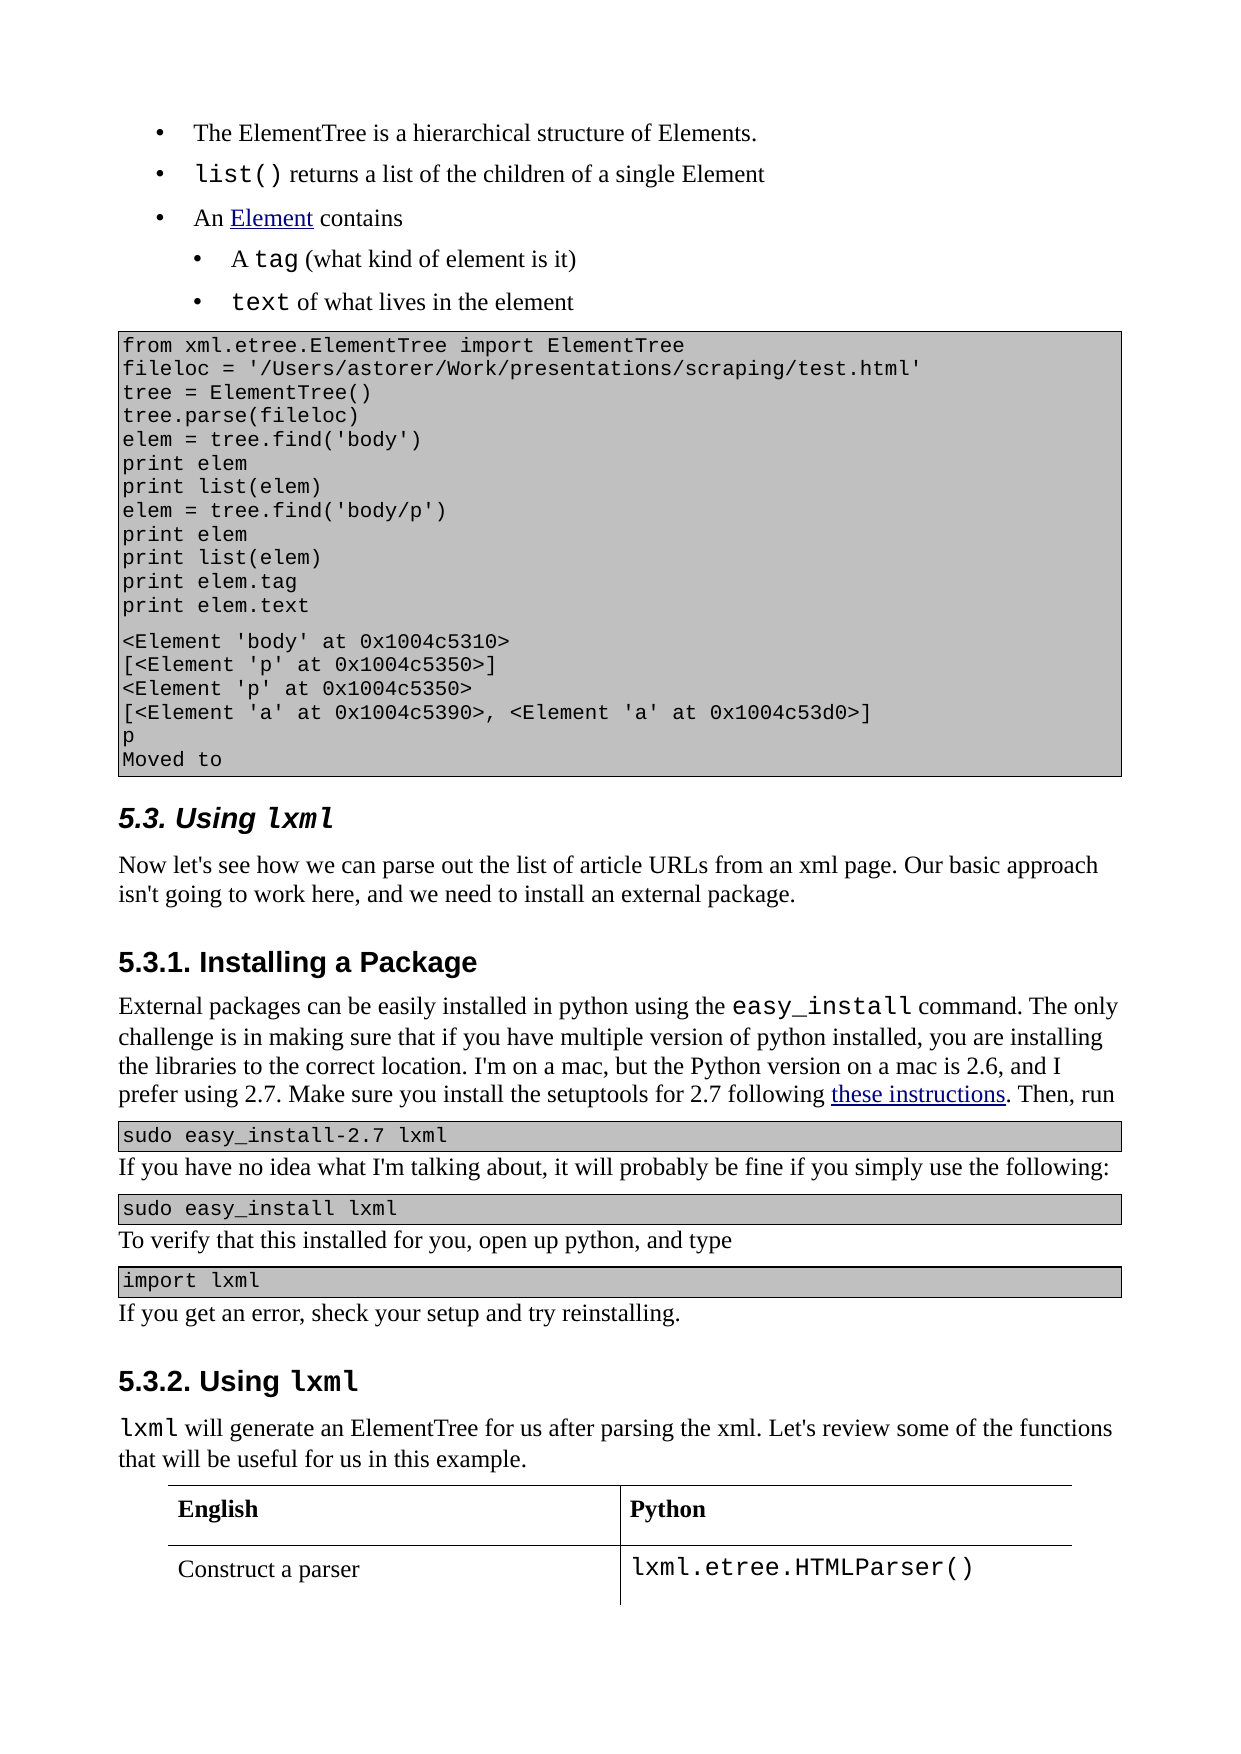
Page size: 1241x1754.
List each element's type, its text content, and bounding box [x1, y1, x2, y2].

text lxml will generate an ElementTree for us after parsing the xml. Let's review some of the functions that will be useful for us in this example. [118, 1413, 1122, 1472]
text print elem [119, 520, 1121, 543]
table_header English [168, 1486, 620, 1545]
text If you have no idea what I'm talking about, it will probably be fine if you simply use the following: [118, 1152, 1122, 1181]
text [<Element 'a' at 0x1004c5390>, <Element 'a' at 0x1004c53d0>] [119, 698, 1121, 721]
list text of what lives in the element [193, 287, 1122, 318]
text print elem.text [119, 591, 1121, 618]
text sudo easy_install lxml [119, 1195, 1121, 1224]
text tree.parse(fileloc) [119, 402, 1121, 425]
table_cell Construct a parser [168, 1546, 620, 1605]
text If you get an error, sheck your setup and try reinstalling. [118, 1298, 1122, 1327]
text print list(elem) [119, 543, 1121, 567]
text elem = tree.find('body/p') [119, 496, 1121, 520]
list The ElementTree is a hierarchical structure of Elements. [156, 118, 1122, 147]
text Now let's see how we can parse out the list of article URLs from an xml page. Our basic approach isn't going to work here, and we need to install an external package. [118, 850, 1122, 908]
text p [119, 721, 1121, 745]
text sudo easy_install-2.7 lxml [119, 1122, 1121, 1151]
subtitle Installing a Package [118, 945, 1122, 979]
text print elem [119, 449, 1121, 472]
text fileloc = '/Users/astorer/Work/presentations/scraping/test.html' [119, 354, 1121, 378]
text To verify that this installed for you, open up python, and type [118, 1225, 1122, 1254]
text import lxml [119, 1268, 1121, 1297]
list list() returns a list of the children of a single Element [156, 159, 1122, 190]
text Moved to [119, 745, 1121, 776]
text print elem.tag [119, 567, 1121, 591]
text elem = tree.find('body') [119, 425, 1121, 449]
text print list(elem) [119, 472, 1121, 496]
table_header Python [621, 1486, 1072, 1545]
text [<Element 'p' at 0x1004c5350>] [119, 650, 1121, 674]
text <Element 'p' at 0x1004c5350> [119, 674, 1121, 698]
subtitle Using lxml [118, 1364, 1122, 1400]
table_cell lxml.etree.HTMLParser() [621, 1546, 1072, 1605]
subtitle Using lxml [118, 802, 1122, 838]
list A tag (what kind of element is it) [193, 244, 1122, 275]
text External packages can be easily installed in python using the easy_install command. The only challenge is in making sure that if you have multiple version of python installed, you are installing the libraries to the correct location. I'm on a mac, but the Python version on a mac is 2.6, and I prefer using 2.7. Make sure you install the setuptools for 2.7 following these instructions. Then, run [118, 991, 1122, 1108]
text tree = ElementTree() [119, 378, 1121, 402]
list An Element contains [156, 203, 1122, 231]
text <Element 'body' at 0x1004c5310> [119, 627, 1121, 650]
text from xml.etree.ElementTree import ElementTree [119, 332, 1121, 354]
